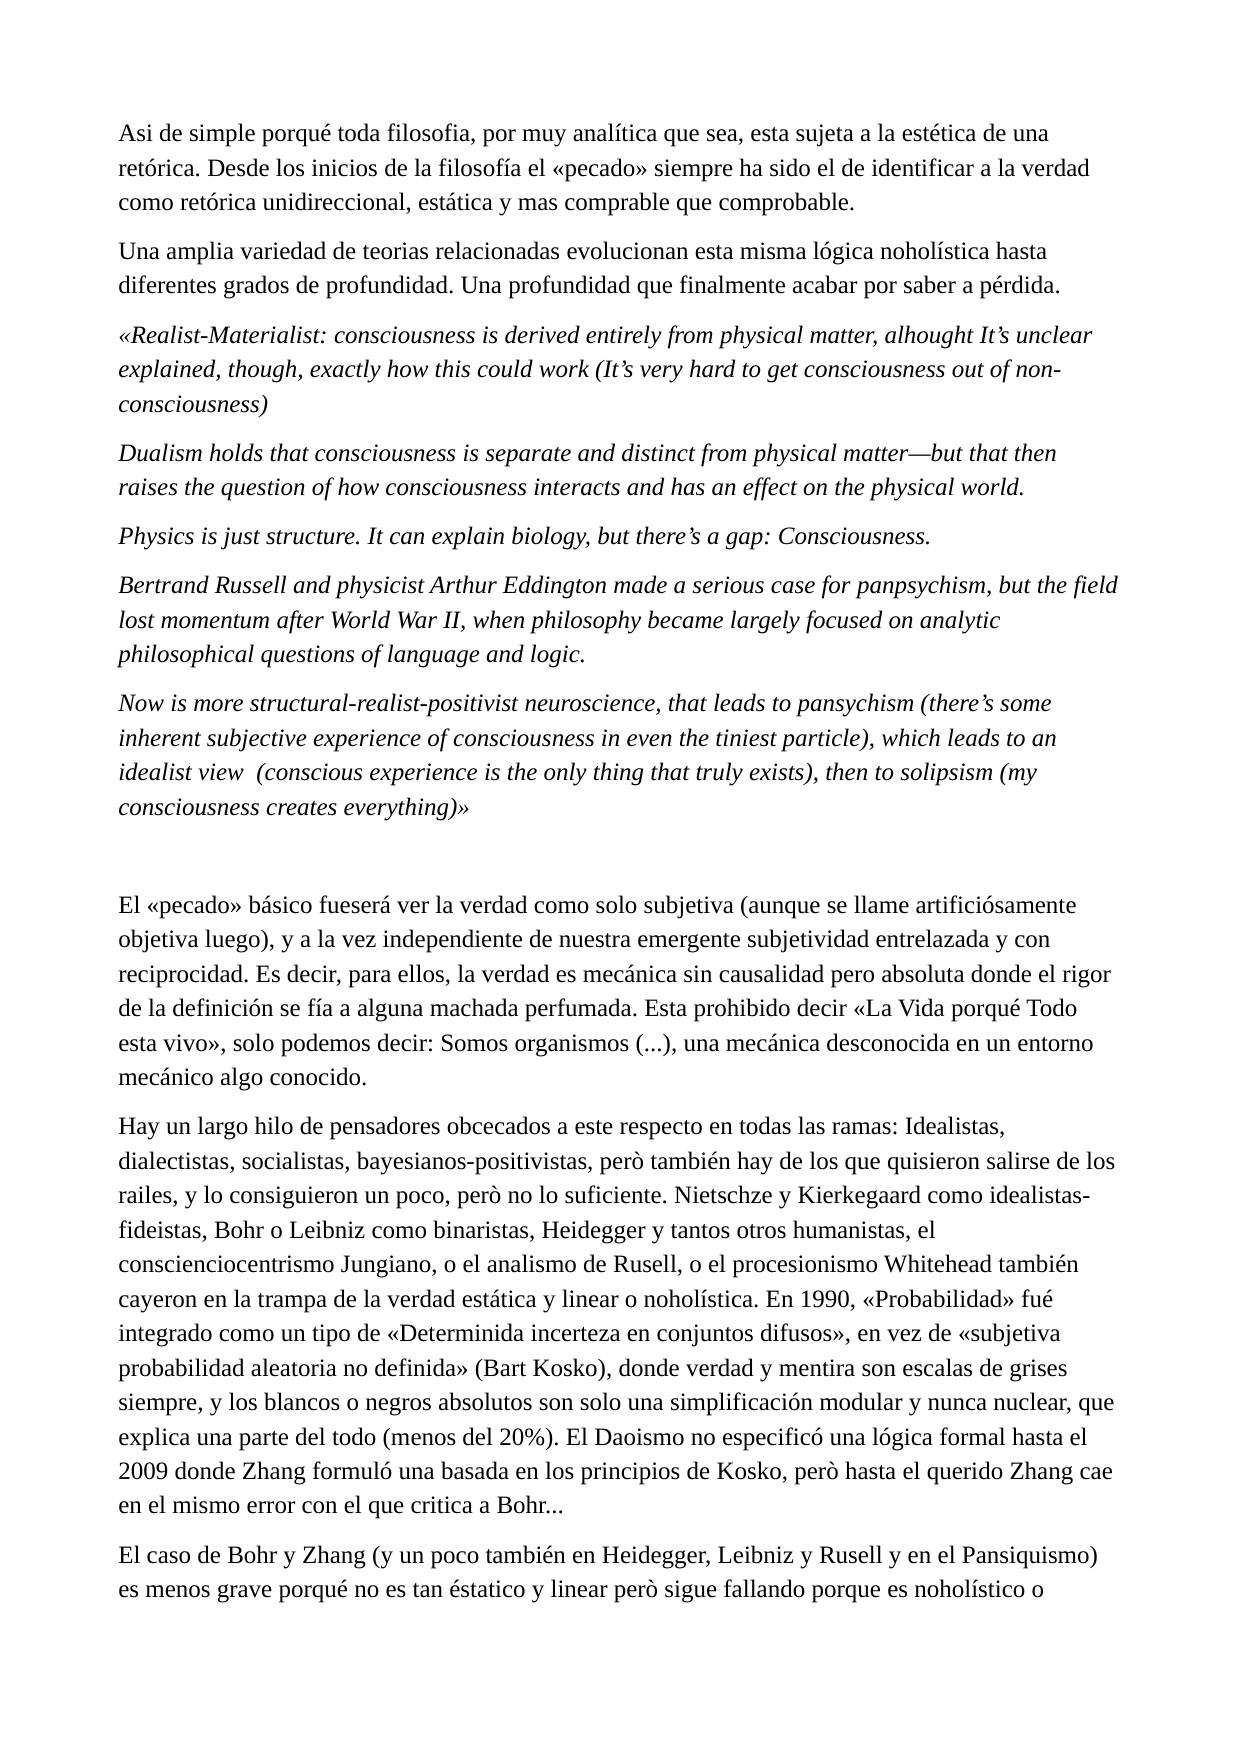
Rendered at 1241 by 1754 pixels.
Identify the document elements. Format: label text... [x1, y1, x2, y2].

text Dualism holds that consciousness is separate and distinct from physical matter—but that then raises the question of how consciousness interacts and has an effect on the physical world. [118, 438, 1122, 501]
text Bertrand Russell and physicist Arthur Eddington made a serious case for panpsychism, but the field lost momentum after World War II, when philosophy became largely focused on analytic philosophical questions of language and logic. [118, 570, 1122, 668]
text El «pecado» básico fueserá ver la verdad como solo subjetiva (aunque se llame artificiósamente objetiva luego), y a la vez independiente de nuestra emergente subjetividad entrelazada y con reciprocidad. Es decir, para ellos, la verdad es mecánica sin causalidad pero absoluta donde el rigor de la definición se fía a alguna machada perfumada. Esta prohibido decir «La Vida porqué Todo esta vivo», solo podemos decir: Somos organismos (...), una mecánica desconocida en un entorno mecánico algo conocido. [118, 890, 1122, 1091]
text «Realist-Materialist: consciousness is derived entirely from physical matter, alhought It’s unclear explained, though, exactly how this could work (It’s very hard to get consciousness out of non-consciousness) [118, 320, 1122, 417]
text El caso de Bohr y Zhang (y un poco también en Heidegger, Leibniz y Rusell y en el Pansiquismo) es menos grave porqué no es tan éstatico y linear però sigue fallando porque es noholístico o [118, 1540, 1122, 1603]
text Asi de simple porqué toda filosofia, por muy analítica que sea, esta sujeta a la estética de una retórica. Desde los inicios de la filosofía el «pecado» siempre ha sido el de identificar a la verdad como retórica unidireccional, estática y mas comprable que comprobable. [118, 118, 1122, 216]
text Una amplia variedad de teorias relacionadas evolucionan esta misma lógica noholística hasta diferentes grados de profundidad. Una profundidad que finalmente acabar por saber a pérdida. [118, 236, 1122, 299]
text Physics is just structure. It can explain biology, but there’s a gap: Consciousness. [118, 521, 1122, 550]
text Hay un largo hilo de pensadores obcecados a este respecto en todas las ramas: Idealistas, dialectistas, socialistas, bayesianos-positivistas, però también hay de los que quisieron salirse de los railes, y lo consiguieron un poco, però no lo suficiente. Nietschze y Kierkegaard como idealistas-fideistas, Bohr o Leibniz como binaristas, Heidegger y tantos otros humanistas, el conscienciocentrismo Jungiano, o el analismo de Rusell, o el procesionismo Whitehead también cayeron en la trampa de la verdad estática y linear o noholística. En 1990, «Probabilidad» fué integrado como un tipo de «Determinida incerteza en conjuntos difusos», en vez de «subjetiva probabilidad aleatoria no definida» (Bart Kosko), donde verdad y mentira son escalas de grises siempre, y los blancos o negros absolutos son solo una simplificación modular y nunca nuclear, que explica una parte del todo (menos del 20%). El Daoismo no especificó una lógica formal hasta el 2009 donde Zhang formuló una basada en los principios de Kosko, però hasta el querido Zhang cae en el mismo error con el que critica a Bohr... [118, 1111, 1122, 1519]
text Now is more structural-realist-positivist neuroscience, that leads to pansychism (there’s some inherent subjective experience of consciousness in even the tiniest particle), which leads to an idealist view (conscious experience is the only thing that truly exists), then to solipsism (my consciousness creates everything)» [118, 688, 1122, 821]
